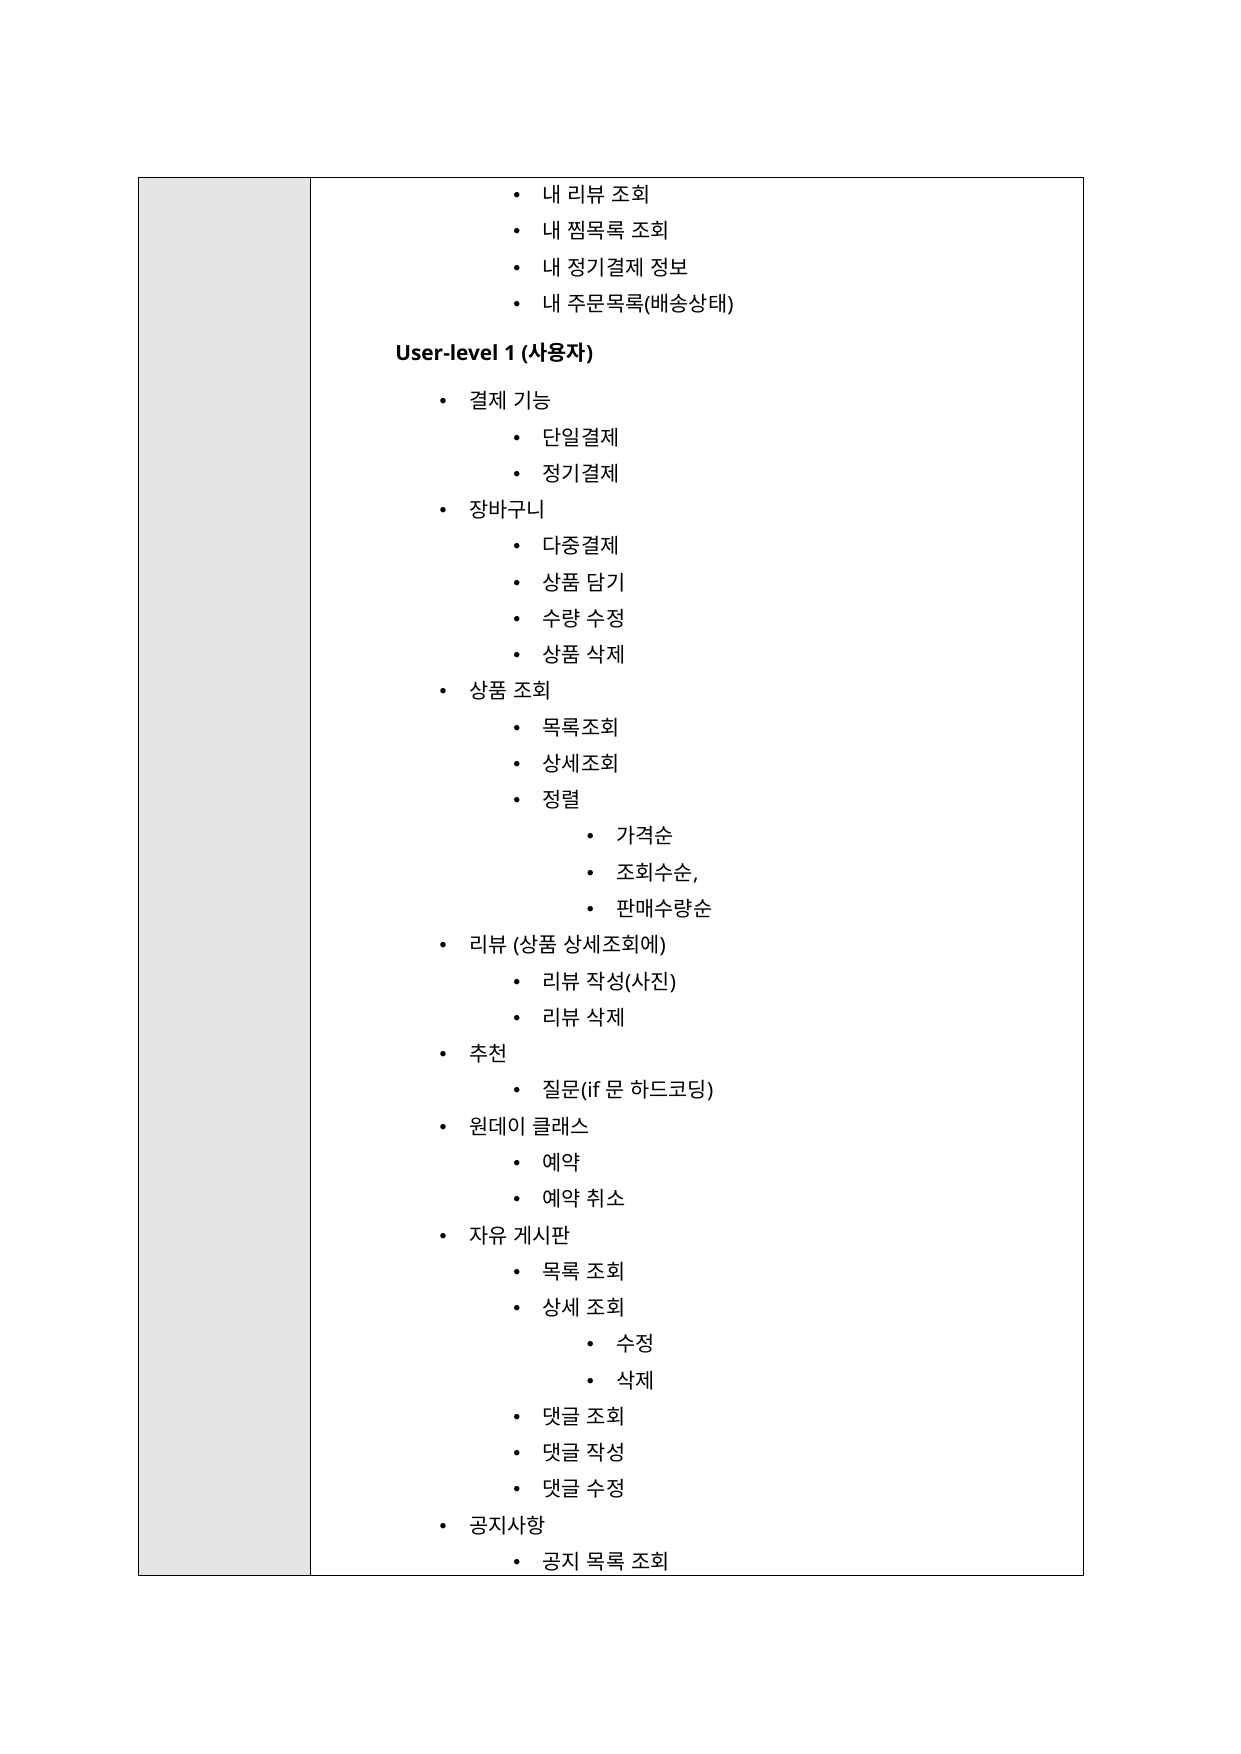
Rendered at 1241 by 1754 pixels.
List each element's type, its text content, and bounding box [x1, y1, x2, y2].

table_cell 1. 주제 및 기능 픽스 주제 변경 여부 ( 향수 or 공간대여) → 향수로 확정 1-2 향수 → 원데이 클래스 / 자가진단 및 추천(?) 기능 세분화 원데이 클래스 기존의 브랜딩 + 쇼핑몰에서 중개 판매 사이트 + 일반 사용자의 원데이클래스 개설 가능로 변경 자가진단 및 추천 여러개의 질문을 나열하여 사용자의 취향을 수집하여 향수 추천(알고리즘) 특정 기준으로 그루핑(하드코딩) 기능 구체화 회원 로그인 로그아웃 회원가입 회원탈퇴 아이디/비번 찾기 회원정보 조회 회원정보 수정 비밀번호 변경 내 문의글 조회 내 리뷰 조회 내 찜목록 조회 내 정기결제 정보 내 주문목록(배송상태) User-level 1 (사용자) 결제 기능 단일결제 정기결제 장바구니 다중결제 상품 담기 수량 수정 상품 삭제 상품 조회 목록조회 상세조회 정렬 가격순 조회수순, 판매수량순 리뷰 (상품 상세조회에) 리뷰 작성(사진) 리뷰 삭제 추천 질문(if 문 하드코딩) 원데이 클래스 예약 예약 취소 자유 게시판 목록 조회 상세 조회 수정 삭제 댓글 조회 댓글 작성 댓글 수정 공지사항 공지 목록 조회 공지 상세 조회 문의하기 관리자 문의( 1대1 채팅) 이벤트 이벤트 목록 조회 이벤트 수정 삭제 종료된 이벤트 User-level 2(사업자) 상품 등록 원데이 클래스(날짜기준 정렬) 클래스 개설/수정 쿠폰 발급 등록 적용 관리자 회원 관리 (수정, 삭제) 상품 관리 (수정(재고 등), 등록 삭제) 공지 관리 (등록, 수정, 삭제) 이벤트 관리 (수정, 삭제, 종료처리) 게시판 관리 (수정, 삭제) 원데이클래스 관리, 통계 2.각자 세미 담당 기능 정리 민호 관리자(회원, 게시판 관리) 홍현 상품 관련 전반적인 부분 (결제/환불, 상품 조회, 상품 등록, 상품 수정, 상품 검색) 배송 관리 나의 주문내역 채승 장바구니 기능 구현 장바구니 추가/삭제/수정/결제금액 총 합 좋아요 (즐겨찾기) 기능 구현 좋아요 추가/삭제 좋아요 여부 확인 후 프론트에 표시 ( 한번 더 좋아요 누를 시 좋아요 취소) 구매후기 기능 구현 후기 작성/삭제/수정 은서 로그인 기능 그룹 게시판 만들기( 작성, 수정, 삭제, 리스트) 댓글 기능 (작성, 수정, 삭제, 리스트) 홍석 관리자(Dashboard / chart / 주차 CRUD / 쪽지 CRUD) 쪽지 CRUD 메인페이지 주차 CRUD 3.추후 회의 내용 및 일정 정리 폰트 및 로고 선정 기능 컨펌 이전 기능 분배 기능 컨펌 이후 최대한 이전 Semi때 맡았던 기능은 피해서 개발 문서(ERD / UML) 진행 방식 ERD(3명) / UML(2명) 작성후 크로스체크 [311, 178, 1083, 1575]
table_cell [139, 178, 310, 1575]
